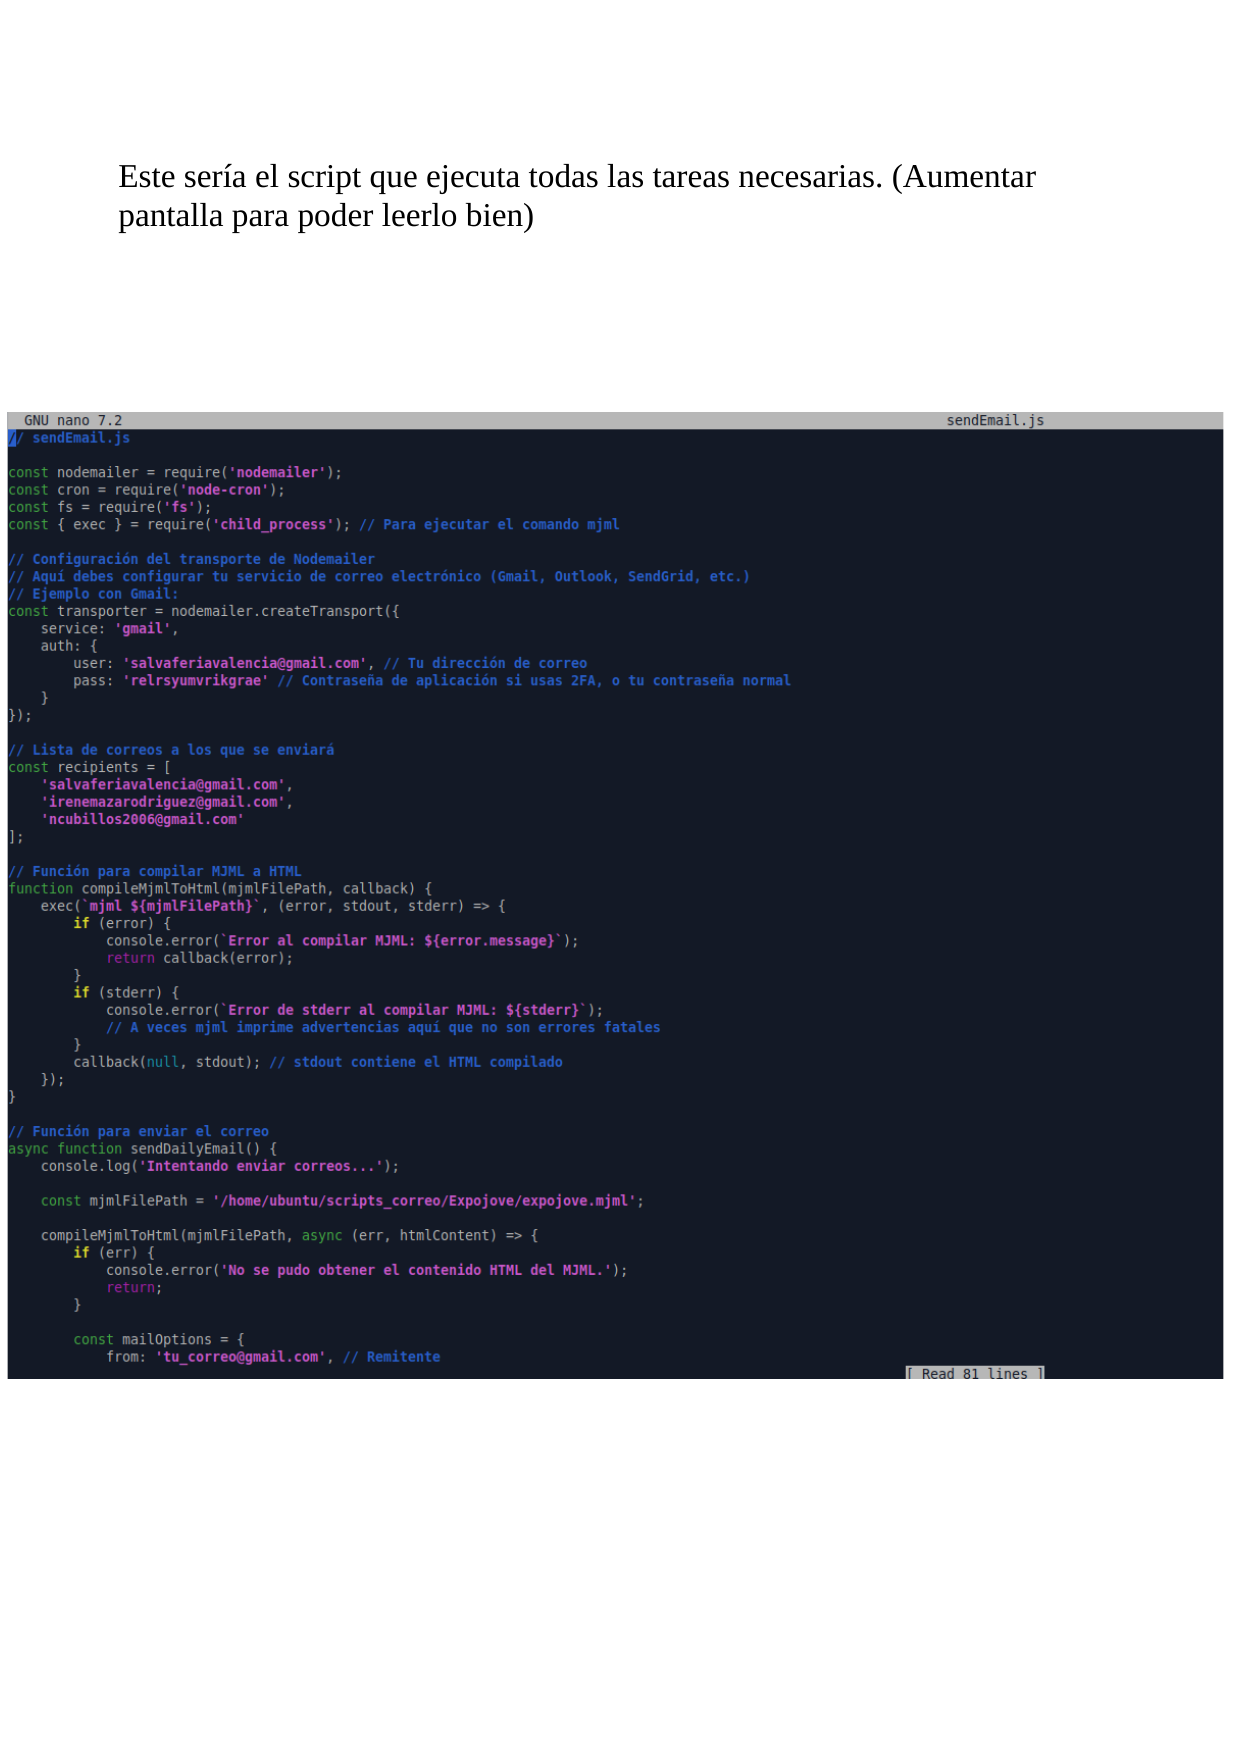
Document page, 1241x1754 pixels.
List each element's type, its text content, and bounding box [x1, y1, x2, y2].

text Este sería el script que ejecuta todas las tareas necesarias. (Aumentar pantalla para poder leerlo bien) [118, 156, 1122, 233]
picture [7, 412, 1224, 1379]
